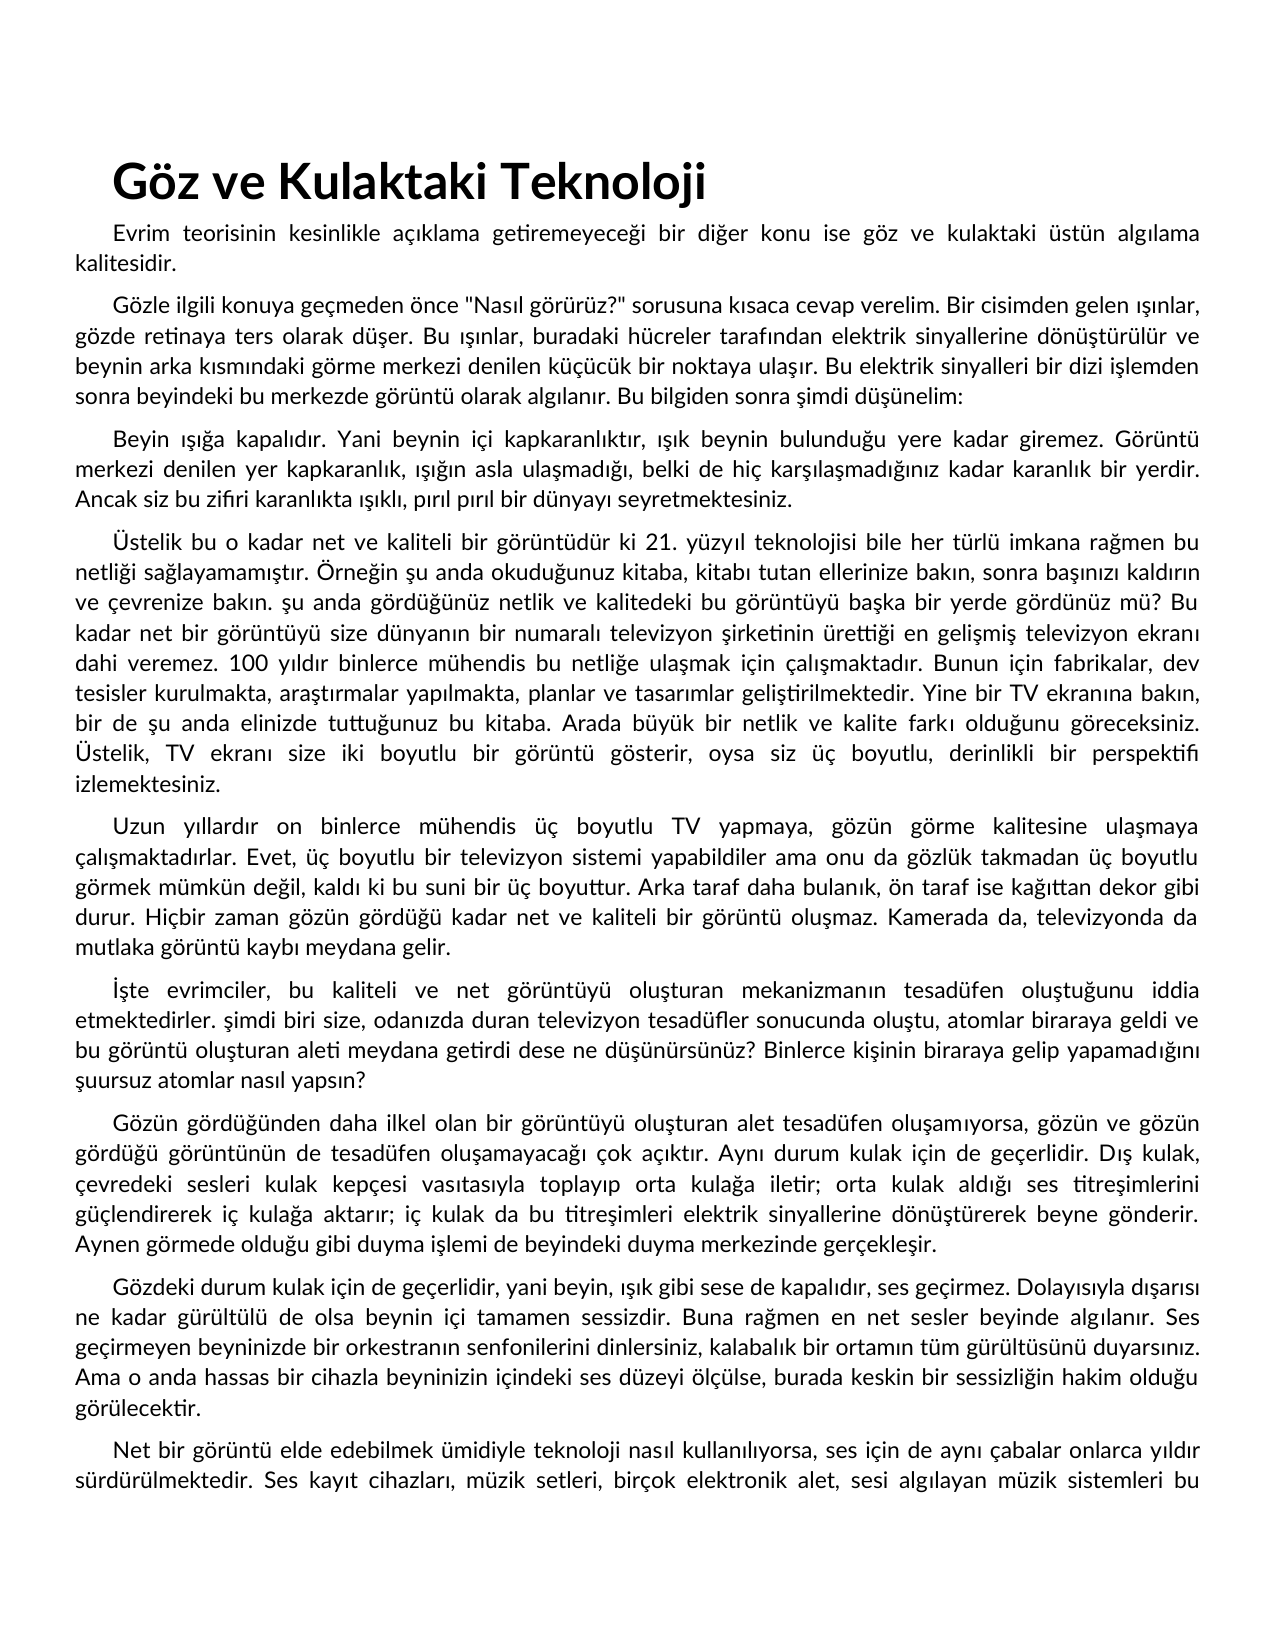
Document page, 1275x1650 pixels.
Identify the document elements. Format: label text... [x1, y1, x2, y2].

text Net bir görüntü elde edebilmek ümidiyle teknoloji nasıl kullanılıyorsa, ses için de aynı çabalar onlarca yıldır sürdürülmektedir. Ses kayıt cihazları, müzik setleri, birçok elektronik alet, sesi algılayan müzik sistemleri bu [75, 1436, 1200, 1494]
text Uzun yıllardır on binlerce mühendis üç boyutlu TV yapmaya, gözün görme kalitesine ulaşmaya çalışmaktadırlar. Evet, üç boyutlu bir televizyon sistemi yapabildiler ama onu da gözlük takmadan üç boyutlu görmek mümkün değil, kaldı ki bu suni bir üç boyuttur. Arka taraf daha bulanık, ön taraf ise kağıttan dekor gibi durur. Hiçbir zaman gözün gördüğü kadar net ve kaliteli bir görüntü oluşmaz. Kamerada da, televizyonda da mutlaka görüntü kaybı meydana gelir. [75, 812, 1200, 960]
text Beyin ışığa kapalıdır. Yani beynin içi kapkaranlıktır, ışık beynin bulunduğu yere kadar giremez. Görüntü merkezi denilen yer kapkaranlık, ışığın asla ulaşmadığı, belki de hiç karşılaşmadığınız kadar karanlık bir yerdir. Ancak siz bu zifiri karanlıkta ışıklı, pırıl pırıl bir dünyayı seyretmektesiniz. [75, 424, 1200, 512]
text Evrim teorisinin kesinlikle açıklama getiremeyeceği bir diğer konu ise göz ve kulaktaki üstün algılama kalitesidir. [75, 218, 1200, 276]
subtitle Göz ve Kulaktaki Teknoloji [112, 150, 1200, 210]
text Gözle ilgili konuya geçmeden önce "Nasıl görürüz?" sorusuna kısaca cevap verelim. Bir cisimden gelen ışınlar, gözde retinaya ters olarak düşer. Bu ışınlar, buradaki hücreler tarafından elektrik sinyallerine dönüştürülür ve beynin arka kısmındaki görme merkezi denilen küçücük bir noktaya ulaşır. Bu elektrik sinyalleri bir dizi işlemden sonra beyindeki bu merkezde görüntü olarak algılanır. Bu bilgiden sonra şimdi düşünelim: [75, 291, 1200, 409]
text İşte evrimciler, bu kaliteli ve net görüntüyü oluşturan mekanizmanın tesadüfen oluştuğunu iddia etmektedirler. şimdi biri size, odanızda duran televizyon tesadüfler sonucunda oluştu, atomlar biraraya geldi ve bu görüntü oluşturan aleti meydana getirdi dese ne düşünürsünüz? Binlerce kişinin biraraya gelip yapamadığını şuursuz atomlar nasıl yapsın? [75, 976, 1200, 1094]
text Üstelik bu o kadar net ve kaliteli bir görüntüdür ki 21. yüzyıl teknolojisi bile her türlü imkana rağmen bu netliği sağlayamamıştır. Örneğin şu anda okuduğunuz kitaba, kitabı tutan ellerinize bakın, sonra başınızı kaldırın ve çevrenize bakın. şu anda gördüğünüz netlik ve kalitedeki bu görüntüyü başka bir yerde gördünüz mü? Bu kadar net bir görüntüyü size dünyanın bir numaralı televizyon şirketinin ürettiği en gelişmiş televizyon ekranı dahi veremez. 100 yıldır binlerce mühendis bu netliğe ulaşmak için çalışmaktadır. Bunun için fabrikalar, dev tesisler kurulmakta, araştırmalar yapılmakta, planlar ve tasarımlar geliştirilmektedir. Yine bir TV ekranına bakın, bir de şu anda elinizde tuttuğunuz bu kitaba. Arada büyük bir netlik ve kalite farkı olduğunu göreceksiniz. Üstelik, TV ekranı size iki boyutlu bir görüntü gösterir, oysa siz üç boyutlu, derinlikli bir perspektifi izlemektesiniz. [75, 528, 1200, 797]
text Gözdeki durum kulak için de geçerlidir, yani beyin, ışık gibi sese de kapalıdır, ses geçirmez. Dolayısıyla dışarısı ne kadar gürültülü de olsa beynin içi tamamen sessizdir. Buna rağmen en net sesler beyinde algılanır. Ses geçirmeyen beyninizde bir orkestranın senfonilerini dinlersiniz, kalabalık bir ortamın tüm gürültüsünü duyarsınız. Ama o anda hassas bir cihazla beyninizin içindeki ses düzeyi ölçülse, burada keskin bir sessizliğin hakim olduğu görülecektir. [75, 1272, 1200, 1421]
text Gözün gördüğünden daha ilkel olan bir görüntüyü oluşturan alet tesadüfen oluşamıyorsa, gözün ve gözün gördüğü görüntünün de tesadüfen oluşamayacağı çok açıktır. Aynı durum kulak için de geçerlidir. Dış kulak, çevredeki sesleri kulak kepçesi vasıtasıyla toplayıp orta kulağa iletir; orta kulak aldığı ses titreşimlerini güçlendirerek iç kulağa aktarır; iç kulak da bu titreşimleri elektrik sinyallerine dönüştürerek beyne gönderir. Aynen görmede olduğu gibi duyma işlemi de beyindeki duyma merkezinde gerçekleşir. [75, 1109, 1200, 1257]
